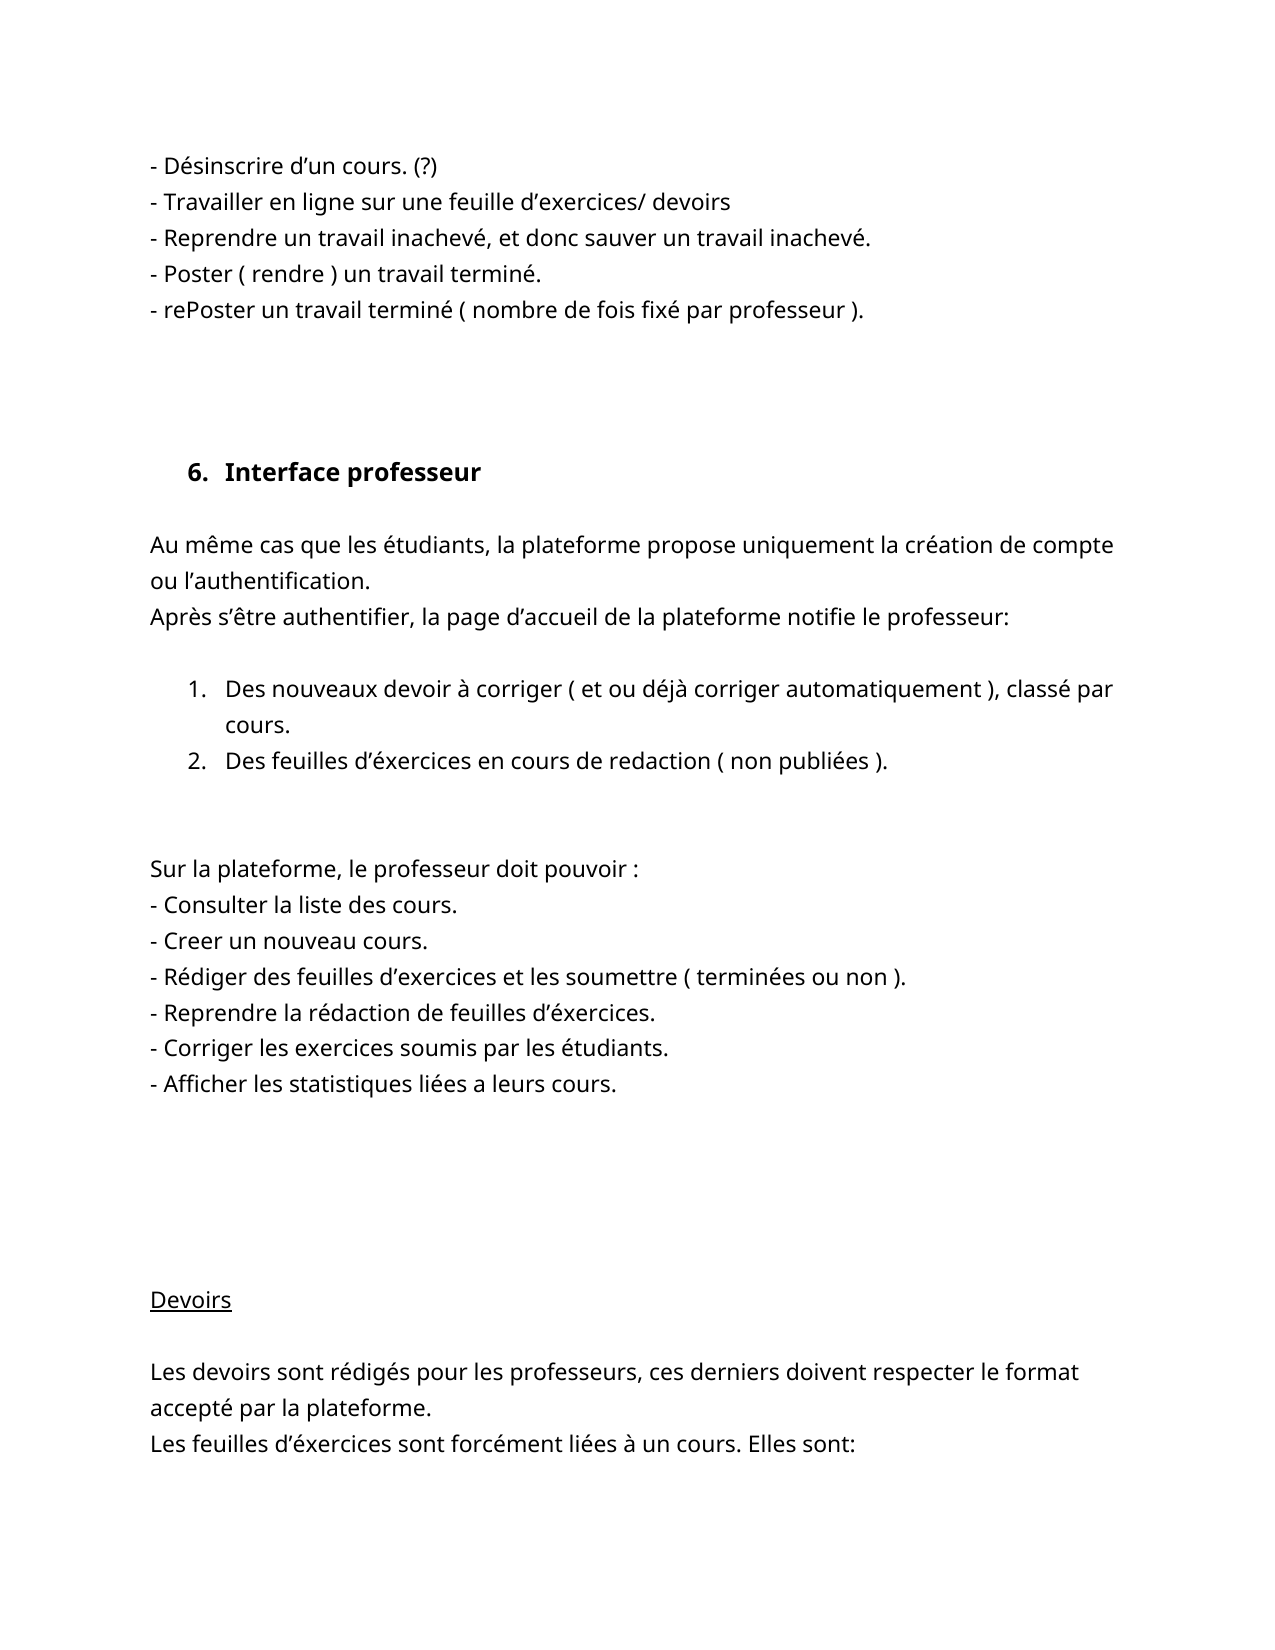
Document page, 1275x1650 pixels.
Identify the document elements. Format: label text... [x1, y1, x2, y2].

text - Afficher les statistiques liées a leurs cours. [150, 1068, 1125, 1099]
list Des nouveaux devoir à corriger ( et ou déjà corriger automatiquement ), classé par cours. [187, 673, 1125, 740]
text - Rédiger des feuilles d’exercices et les soumettre ( terminées ou non ). [150, 961, 1125, 992]
text - Reprendre un travail inachevé, et donc sauver un travail inachevé. [150, 222, 1125, 253]
text - Désinscrire d’un cours. (?) [150, 150, 1125, 181]
text Devoirs [150, 1284, 1125, 1315]
text - Travailler en ligne sur une feuille d’exercices/ devoirs [150, 186, 1125, 217]
text - Poster ( rendre ) un travail terminé. [150, 258, 1125, 289]
text - Corriger les exercices soumis par les étudiants. [150, 1032, 1125, 1064]
text Au même cas que les étudiants, la plateforme propose uniquement la création de compte ou l’authentification. [150, 529, 1125, 596]
text Après s’être authentifier, la page d’accueil de la plateforme notifie le professeur: [150, 601, 1125, 632]
text - rePoster un travail terminé ( nombre de fois fixé par professeur ). [150, 294, 1125, 325]
text - Reprendre la rédaction de feuilles d’éxercices. [150, 996, 1125, 1028]
text Les feuilles d’éxercices sont forcément liées à un cours. Elles sont: [150, 1428, 1125, 1459]
list Des feuilles d’éxercices en cours de redaction ( non publiées ). [187, 745, 1125, 776]
text Les devoirs sont rédigés pour les professeurs, ces derniers doivent respecter le format accepté par la plateforme. [150, 1356, 1125, 1423]
text - Creer un nouveau cours. [150, 924, 1125, 956]
text Sur la plateforme, le professeur doit pouvoir : [150, 853, 1125, 884]
text - Consulter la liste des cours. [150, 889, 1125, 920]
subtitle Interface professeur [187, 454, 1125, 488]
